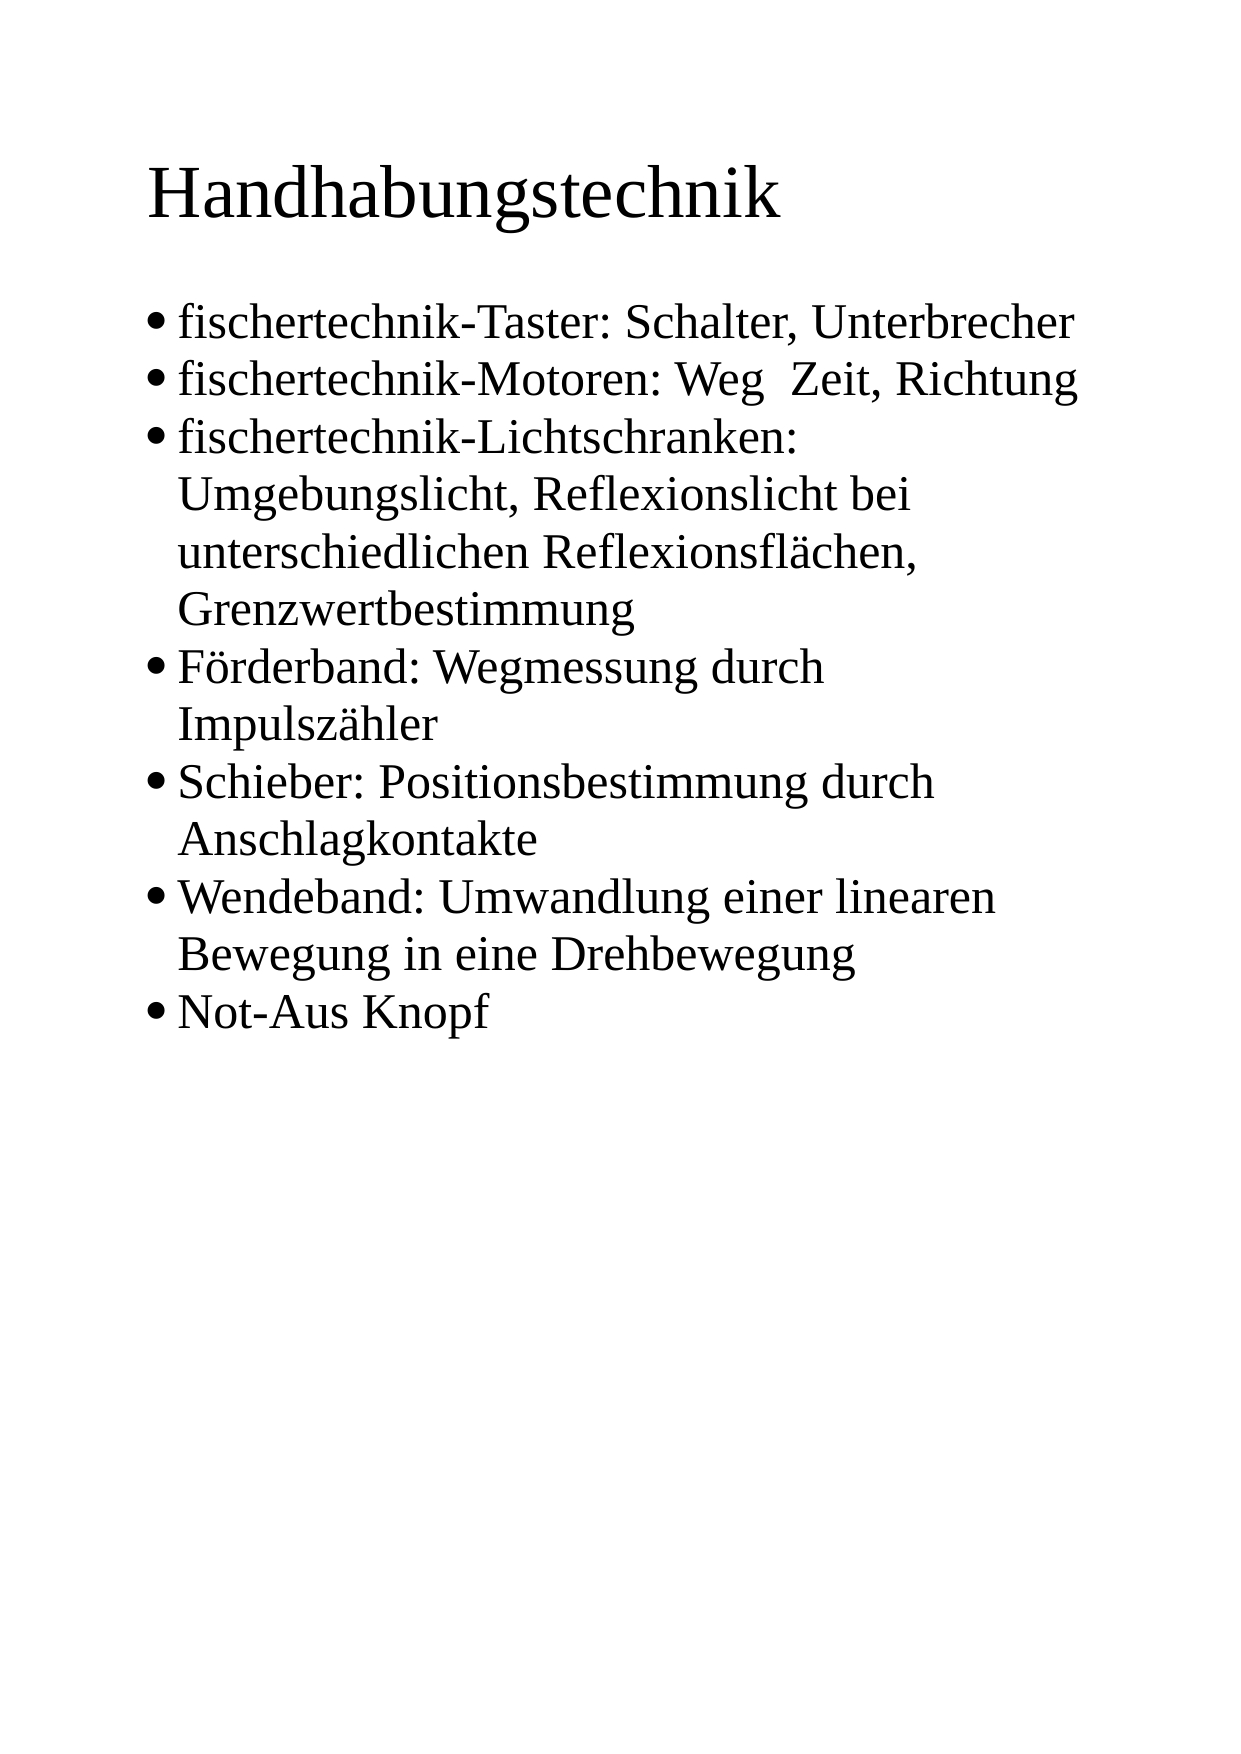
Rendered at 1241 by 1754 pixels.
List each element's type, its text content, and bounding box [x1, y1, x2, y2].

list Schieber: Positionsbestimmung durch Anschlagkontakte [148, 751, 1093, 866]
list fischertechnik-Lichtschranken: Umgebungslicht, Reflexionslicht bei unterschiedlichen Reflexionsflächen, Grenzwertbestimmung [148, 406, 1093, 636]
list Wendeband: Umwandlung einer linearen Bewegung in eine Drehbewegung [148, 866, 1093, 981]
list Not-Aus Knopf [148, 981, 1093, 1039]
text Handhabungstechnik [148, 148, 1093, 234]
list fischertechnik-Taster: Schalter, Unterbrecher [148, 291, 1093, 349]
list fischertechnik-Motoren: Weg Zeit, Richtung [148, 349, 1093, 406]
list Förderband: Wegmessung durch Impulszähler [148, 636, 1093, 751]
